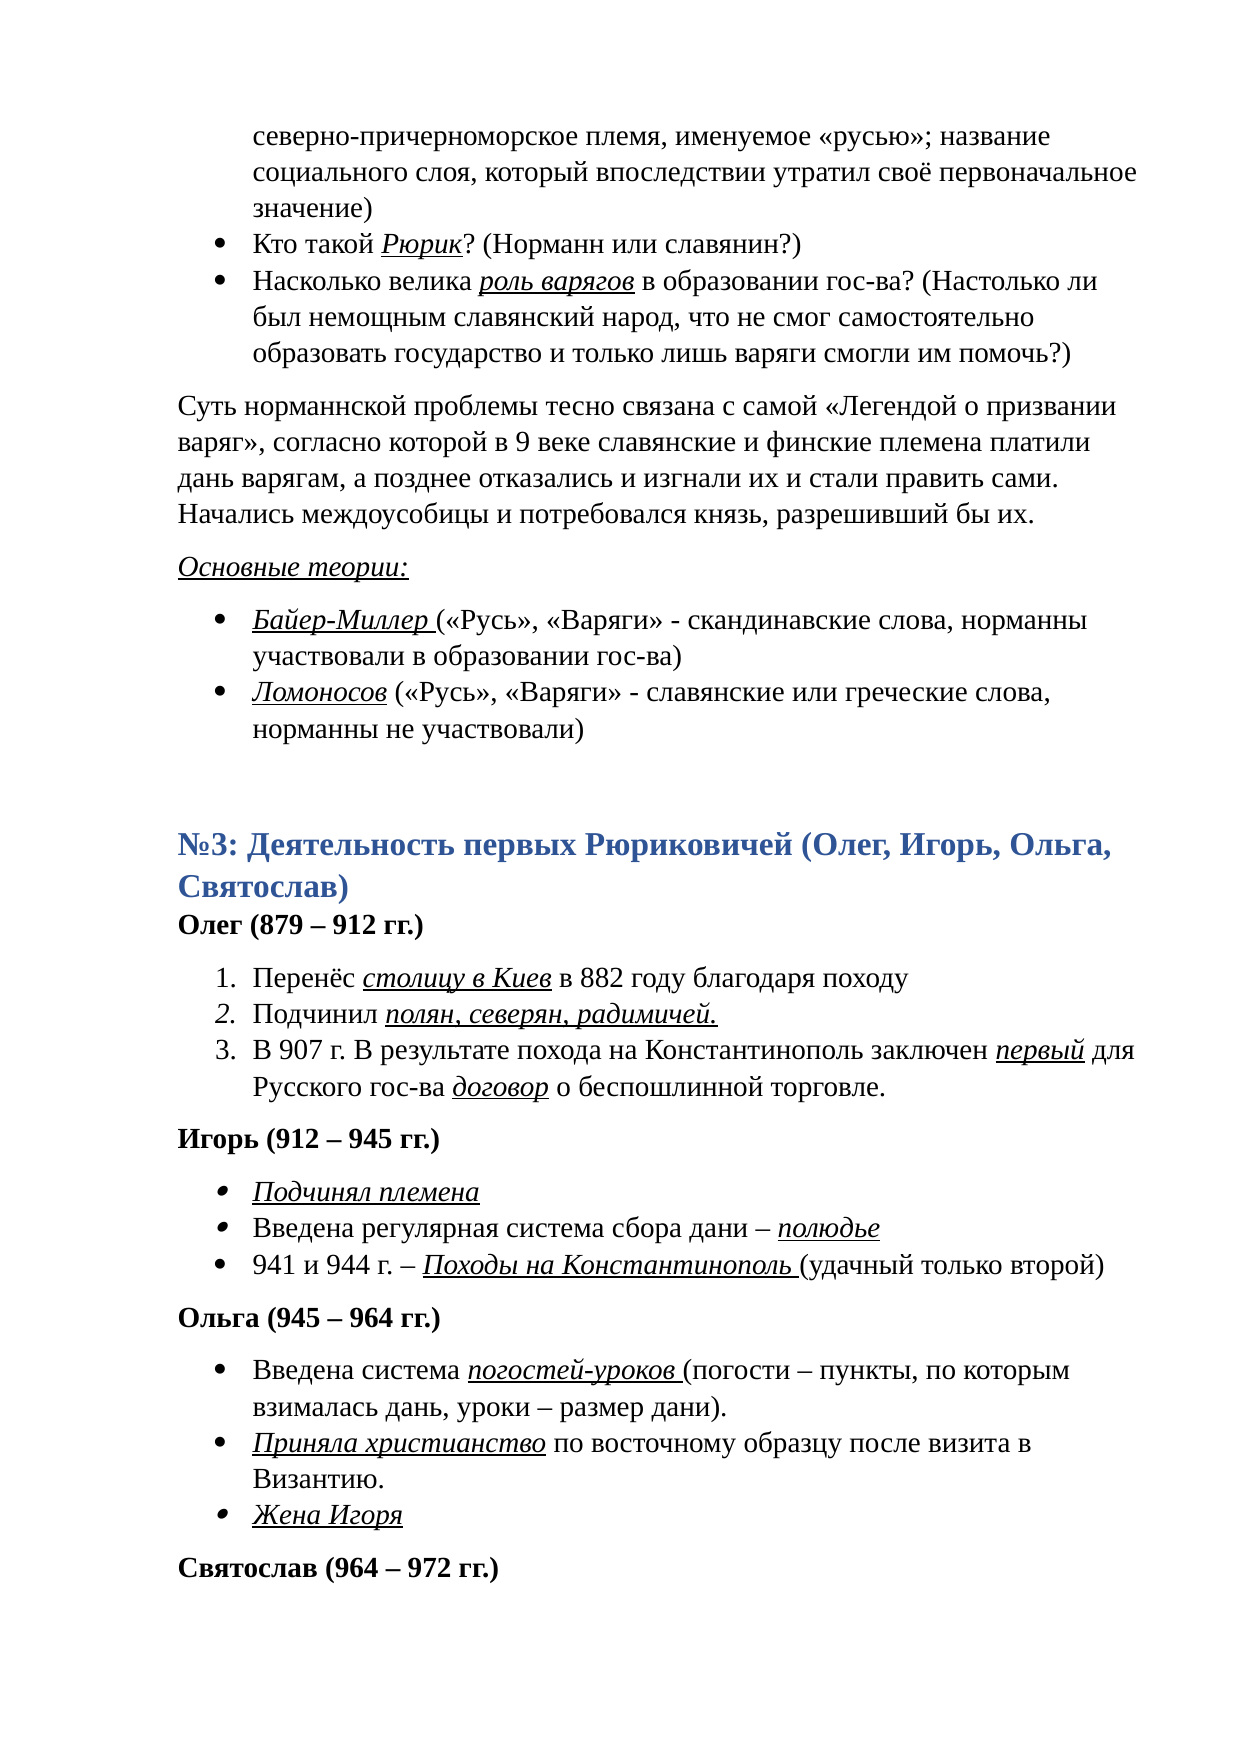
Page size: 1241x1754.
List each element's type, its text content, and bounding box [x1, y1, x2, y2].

text Олег (879 – 912 гг.) [177, 907, 1152, 941]
list Перенёс столицу в Киев в 882 году благодаря походу [215, 960, 1152, 994]
text Суть норманнской проблемы тесно связана с самой «Легендой о призвании варяг», согласно которой в 9 веке славянские и финские племена платили дань варягам, а позднее отказались и изгнали их и стали править сами. Начались междоусобицы и потребовался князь, разрешивший бы их. [177, 388, 1152, 530]
list северно-причерноморское племя, именуемое «русью»; название социального слоя, который впоследствии утратил своё первоначальное значение) [215, 118, 1152, 224]
list Подчинял племена [215, 1174, 1152, 1208]
list Жена Игоря [215, 1497, 1152, 1531]
list Ломоносов («Русь», «Варяги» - славянские или греческие слова, норманны не участвовали) [215, 674, 1152, 744]
list Введена система погостей-уроков (погости – пункты, по которым взималась дань, уроки – размер дани). [215, 1352, 1152, 1422]
subtitle №3: Деятельность первых Рюриковичей (Олег, Игорь, Ольга, Святослав) [177, 825, 1152, 904]
list Приняла христианство по восточному образцу после визита в Византию. [215, 1425, 1152, 1495]
list Байер-Миллер («Русь», «Варяги» - скандинавские слова, норманны участвовали в образовании гос-ва) [215, 602, 1152, 672]
text Ольга (945 – 964 гг.) [177, 1300, 1152, 1333]
text Святослав (964 – 972 гг.) [177, 1550, 1152, 1584]
list Подчинил полян, северян, радимичей. [215, 996, 1152, 1030]
list Насколько велика роль варягов в образовании гос-ва? (Настолько ли был немощным славянский народ, что не смог самостоятельно образовать государство и только лишь варяги смогли им помочь?) [215, 263, 1152, 369]
list Введена регулярная система сбора дани – полюдье [215, 1211, 1152, 1244]
text Основные теории: [177, 549, 1152, 583]
list Кто такой Рюрик? (Норманн или славянин?) [215, 227, 1152, 260]
text Игорь (912 – 945 гг.) [177, 1121, 1152, 1155]
list 941 и 944 г. – Походы на Константинополь (удачный только второй) [215, 1247, 1152, 1280]
list В 907 г. В результате похода на Константинополь заключен первый для Русского гос-ва договор о беспошлинной торговле. [215, 1032, 1152, 1102]
